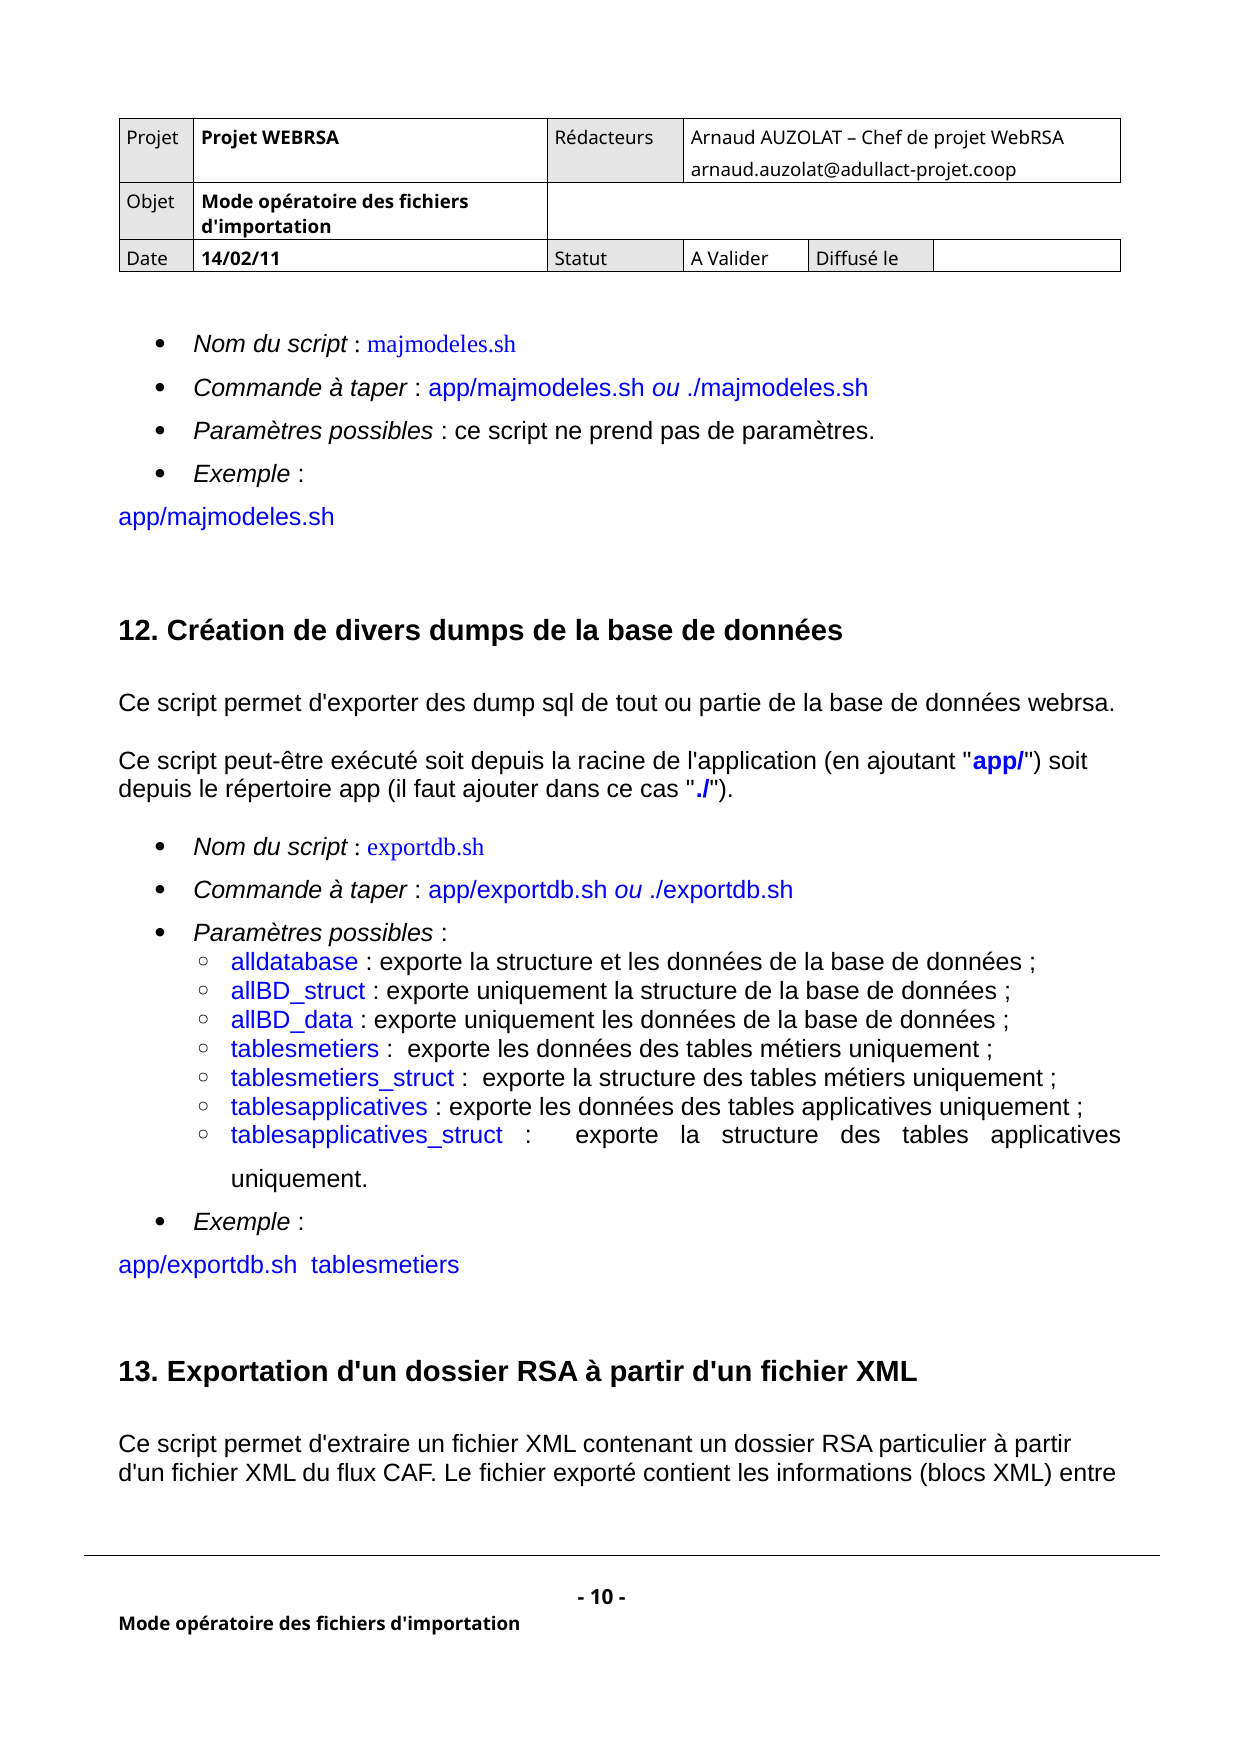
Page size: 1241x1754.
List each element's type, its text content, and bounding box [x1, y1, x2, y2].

list Commande à taper : app/exportdb.sh ou ./exportdb.sh [156, 875, 1122, 904]
list Exemple : [156, 459, 1122, 488]
subtitle 12. Création de divers dumps de la base de données [118, 613, 1122, 647]
list allBD_data : exporte uniquement les données de la base de données ; [193, 1005, 1122, 1034]
list tablesapplicatives_struct : exporte la structure des tables applicatives uniquement. [193, 1120, 1122, 1192]
list Exemple : [156, 1207, 1122, 1236]
subtitle 13. Exportation d'un dossier RSA à partir d'un fichier XML [118, 1354, 1122, 1388]
text Ce script permet d'extraire un fichier XML contenant un dossier RSA particulier à partir d'un fichier XML du flux CAF. Le fichier exporté contient les informations (blocs XML) entre [118, 1429, 1122, 1486]
text app/exportdb.sh tablesmetiers [118, 1250, 1122, 1279]
list Paramètres possibles : [156, 918, 1122, 947]
list tablesmetiers : exporte les données des tables métiers uniquement ; [193, 1034, 1122, 1063]
list alldatabase : exporte la structure et les données de la base de données ; [193, 947, 1122, 976]
list Commande à taper : app/majmodeles.sh ou ./majmodeles.sh [156, 372, 1122, 401]
list Nom du script : exportdb.sh [156, 832, 1122, 861]
list allBD_struct : exporte uniquement la structure de la base de données ; [193, 976, 1122, 1005]
list tablesmetiers_struct : exporte la structure des tables métiers uniquement ; [193, 1063, 1122, 1092]
list Nom du script : majmodeles.sh [156, 329, 1122, 358]
text app/majmodeles.sh [118, 502, 1122, 531]
list Paramètres possibles : ce script ne prend pas de paramètres. [156, 416, 1122, 444]
text Ce script permet d'exporter des dump sql de tout ou partie de la base de données webrsa. [118, 688, 1122, 717]
text Ce script peut-être exécuté soit depuis la racine de l'application (en ajoutant "app/") soit depuis le répertoire app (il faut ajouter dans ce cas "./"). [118, 746, 1122, 803]
list tablesapplicatives : exporte les données des tables applicatives uniquement ; [193, 1092, 1122, 1120]
